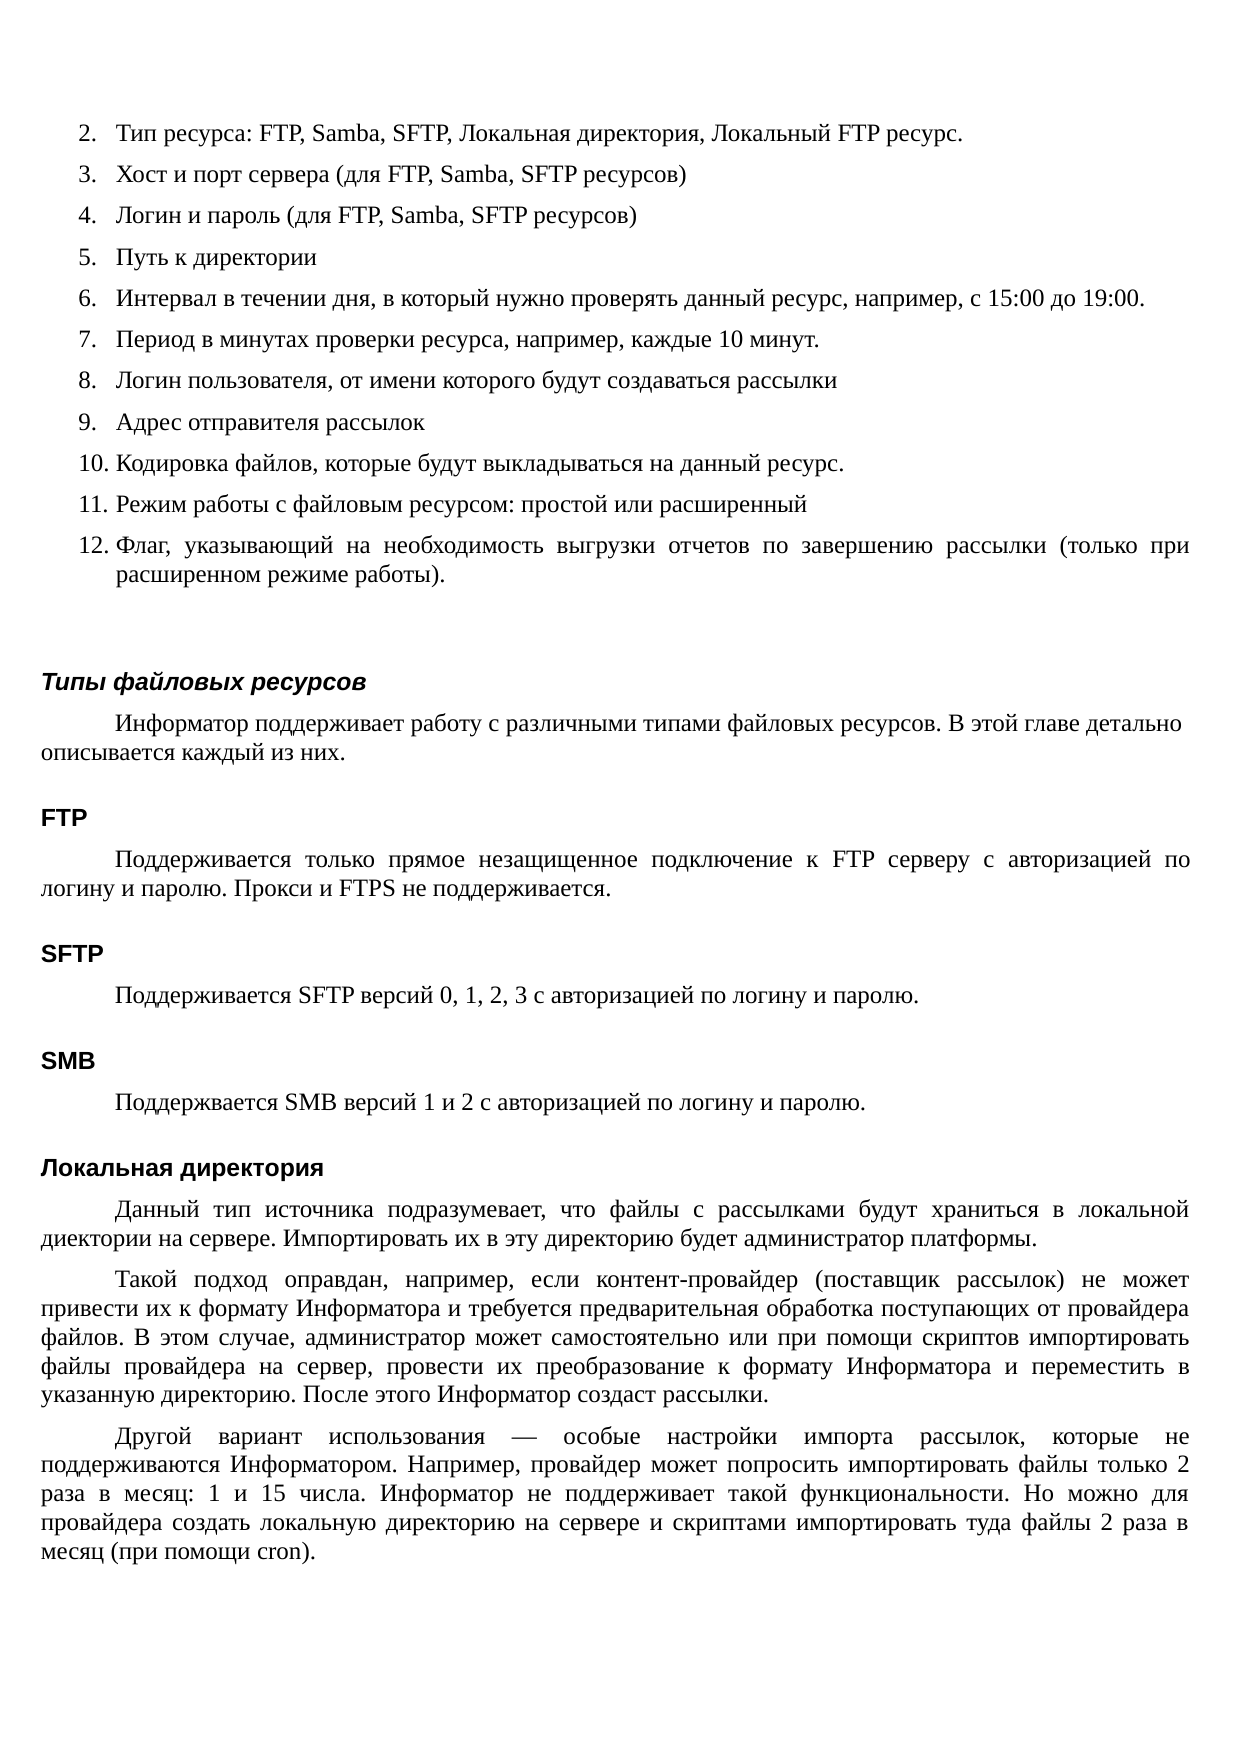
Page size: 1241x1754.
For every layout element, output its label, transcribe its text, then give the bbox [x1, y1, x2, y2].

list Хост и порт сервера (для FTP, Samba, SFTP ресурсов) [78, 159, 1191, 188]
subtitle SMB [41, 1046, 1191, 1075]
text Данный тип источника подразумевает, что файлы с рассылками будут храниться в локальной диектории на сервере. Импортировать их в эту директорию будет администратор платформы. [41, 1194, 1191, 1252]
list Кодировка файлов, которые будут выкладываться на данный ресурс. [78, 448, 1191, 477]
text Такой подход оправдан, например, если контент-провайдер (поставщик рассылок) не может привести их к формату Информатора и требуется предварительная обработка поступающих от провайдера файлов. В этом случае, администратор может самостоятельно или при помощи скриптов импортировать файлы провайдера на сервер, провести их преобразование к формату Информатора и переместить в указанную директорию. После этого Информатор создаст рассылки. [41, 1264, 1191, 1408]
list Тип ресурса: FTP, Samba, SFTP, Локальная директория, Локальный FTP ресурс. [78, 118, 1191, 147]
list Флаг, указывающий на необходимость выгрузки отчетов по завершению рассылки (только при расширенном режиме работы). [78, 531, 1191, 588]
text Информатор поддерживает работу с различными типами файловых ресурсов. В этой главе детально описывается каждый из них. [41, 708, 1191, 765]
list Путь к директории [78, 242, 1191, 271]
text Другой вариант использования — особые настройки импорта рассылок, которые не поддерживаются Информатором. Например, провайдер может попросить импортировать файлы только 2 раза в месяц: 1 и 15 числа. Информатор не поддерживает такой функциональности. Но можно для провайдера создать локальную директорию на сервере и скриптами импортировать туда файлы 2 раза в месяц (при помощи cron). [41, 1421, 1191, 1564]
list Логин и пароль (для FTP, Samba, SFTP ресурсов) [78, 201, 1191, 229]
list Режим работы с файловым ресурсом: простой или расширенный [78, 489, 1191, 518]
text Поддержвается SMB версий 1 и 2 с авторизацией по логину и паролю. [41, 1087, 1191, 1116]
subtitle SFTP [41, 939, 1191, 967]
text Поддерживается SFTP версий 0, 1, 2, 3 с авторизацией по логину и паролю. [41, 980, 1191, 1009]
text Поддерживается только прямое незащищенное подключение к FTP серверу с авторизацией по логину и паролю. Прокси и FTPS не поддерживается. [41, 844, 1191, 901]
list Интервал в течении дня, в который нужно проверять данный ресурс, например, с 15:00 до 19:00. [78, 283, 1191, 312]
subtitle FTP [41, 803, 1191, 831]
subtitle Локальная директория [41, 1153, 1191, 1182]
list Период в минутах проверки ресурса, например, каждые 10 минут. [78, 324, 1191, 353]
list Логин пользователя, от имени которого будут создаваться рассылки [78, 366, 1191, 394]
subtitle Типы файловых ресурсов [41, 667, 1191, 695]
list Адрес отправителя рассылок [78, 407, 1191, 436]
